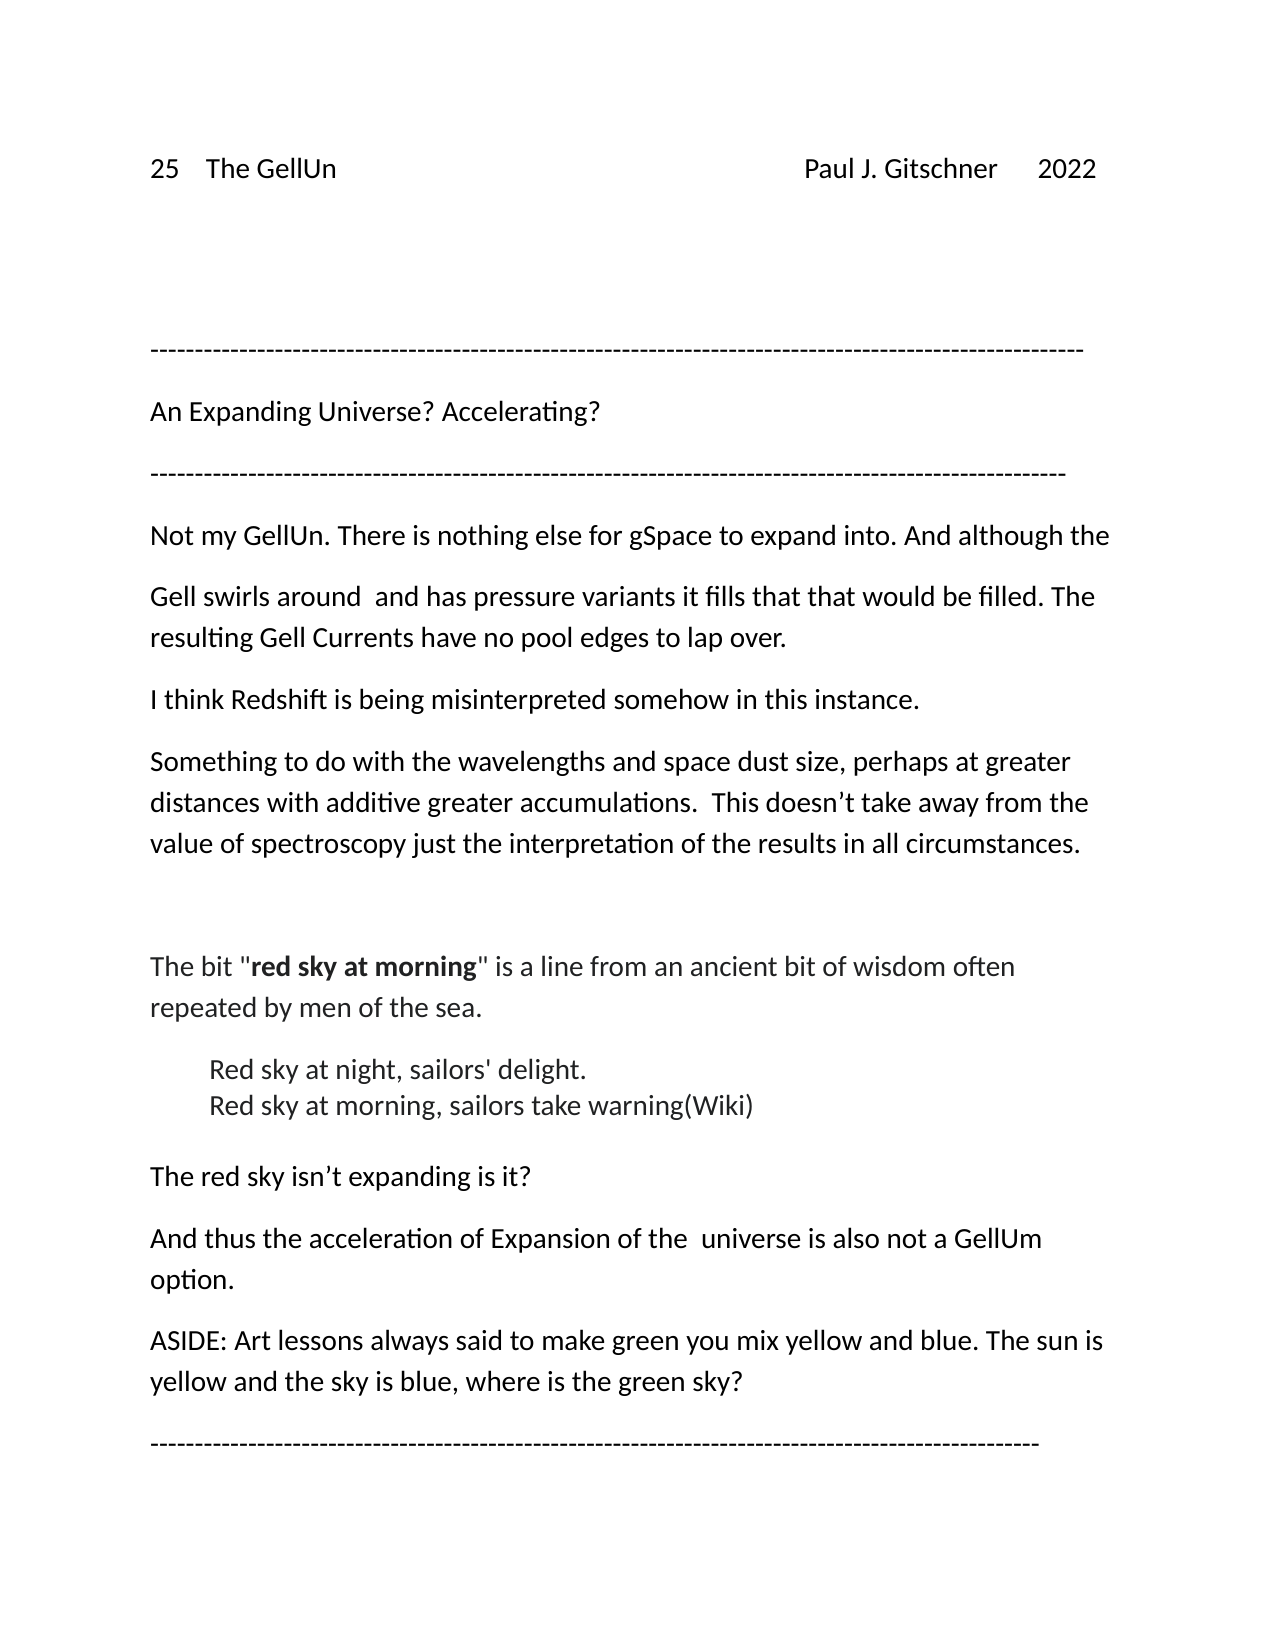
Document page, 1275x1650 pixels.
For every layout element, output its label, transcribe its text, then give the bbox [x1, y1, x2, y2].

text An Expanding Universe? Accelerating? [150, 393, 1125, 429]
text Not my GellUn. There is nothing else for gSpace to expand into. And although the [150, 517, 1125, 552]
text Gell swirls around and has pressure variants it fills that that would be filled. The resulting Gell Currents have no pool edges to lap over. [150, 578, 1125, 655]
text The bit "red sky at morning" is a line from an ancient bit of wisdom often repeated by men of the sea. [150, 948, 1125, 1025]
text Something to do with the wavelengths and space dust size, perhaps at greater distances with additive greater accumulations. This doesn’t take away from the value of spectroscopy just the interpretation of the results in all circumstances. [150, 743, 1125, 861]
text Red sky at night, sailors' delight. Red sky at morning, sailors take warning(Wiki) [209, 1051, 1066, 1122]
text And thus the acceleration of Expansion of the universe is also not a GellUm option. [150, 1220, 1125, 1296]
text ------------------------------------------------------------------------------------------------------- [150, 455, 1125, 491]
text ---------------------------------------------------------------------------------------------------- [150, 1425, 1125, 1461]
text ASIDE: Art lessons always said to make green you mix yellow and blue. The sun is yellow and the sky is blue, where is the green sky? [150, 1322, 1125, 1399]
text I think Redshift is being misinterpreted somehow in this instance. [150, 681, 1125, 717]
text The red sky isn’t expanding is it? [150, 1158, 1125, 1194]
text --------------------------------------------------------------------------------------------------------- [150, 331, 1125, 367]
